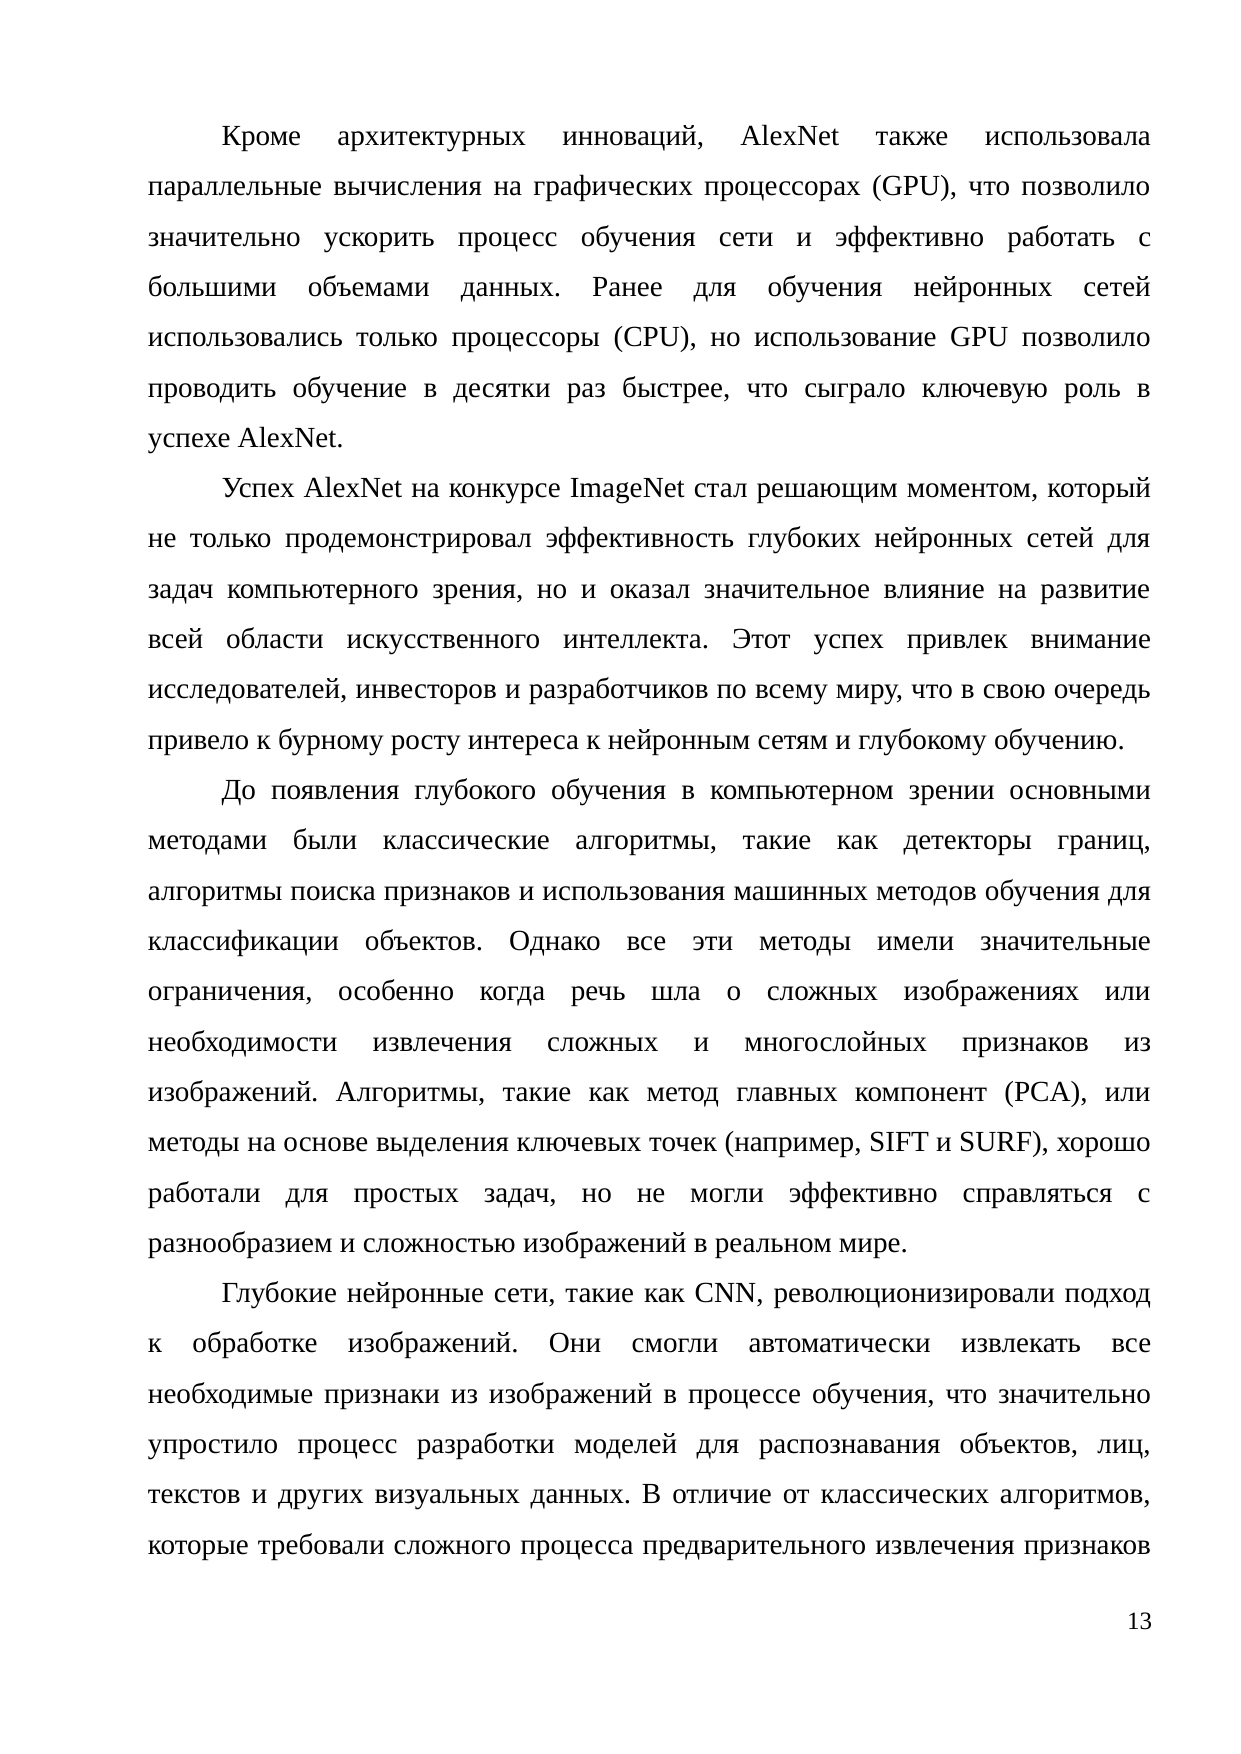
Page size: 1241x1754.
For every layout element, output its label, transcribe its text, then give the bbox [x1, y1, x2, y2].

text До появления глубокого обучения в компьютерном зрении основными методами были классические алгоритмы, такие как детекторы границ, алгоритмы поиска признаков и использования машинных методов обучения для классификации объектов. Однако все эти методы имели значительные ограничения, особенно когда речь шла о сложных изображениях или необходимости извлечения сложных и многослойных признаков из изображений. Алгоритмы, такие как метод главных компонент (PCA), или методы на основе выделения ключевых точек (например, SIFT и SURF), хорошо работали для простых задач, но не могли эффективно справляться с разнообразием и сложностью изображений в реальном мире. [148, 772, 1152, 1258]
text Успех AlexNet на конкурсе ImageNet стал решающим моментом, который не только продемонстрировал эффективность глубоких нейронных сетей для задач компьютерного зрения, но и оказал значительное влияние на развитие всей области искусственного интеллекта. Этот успех привлек внимание исследователей, инвесторов и разработчиков по всему миру, что в свою очередь привело к бурному росту интереса к нейронным сетям и глубокому обучению. [148, 470, 1152, 755]
text Глубокие нейронные сети, такие как CNN, революционизировали подход к обработке изображений. Они смогли автоматически извлекать все необходимые признаки из изображений в процессе обучения, что значительно упростило процесс разработки моделей для распознавания объектов, лиц, текстов и других визуальных данных. В отличие от классических алгоритмов, которые требовали сложного процесса предварительного извлечения признаков [148, 1275, 1152, 1560]
text Кроме архитектурных инноваций, AlexNet также использовала параллельные вычисления на графических процессорах (GPU), что позволило значительно ускорить процесс обучения сети и эффективно работать с большими объемами данных. Ранее для обучения нейронных сетей использовались только процессоры (CPU), но использование GPU позволило проводить обучение в десятки раз быстрее, что сыграло ключевую роль в успехе AlexNet. [148, 118, 1152, 453]
